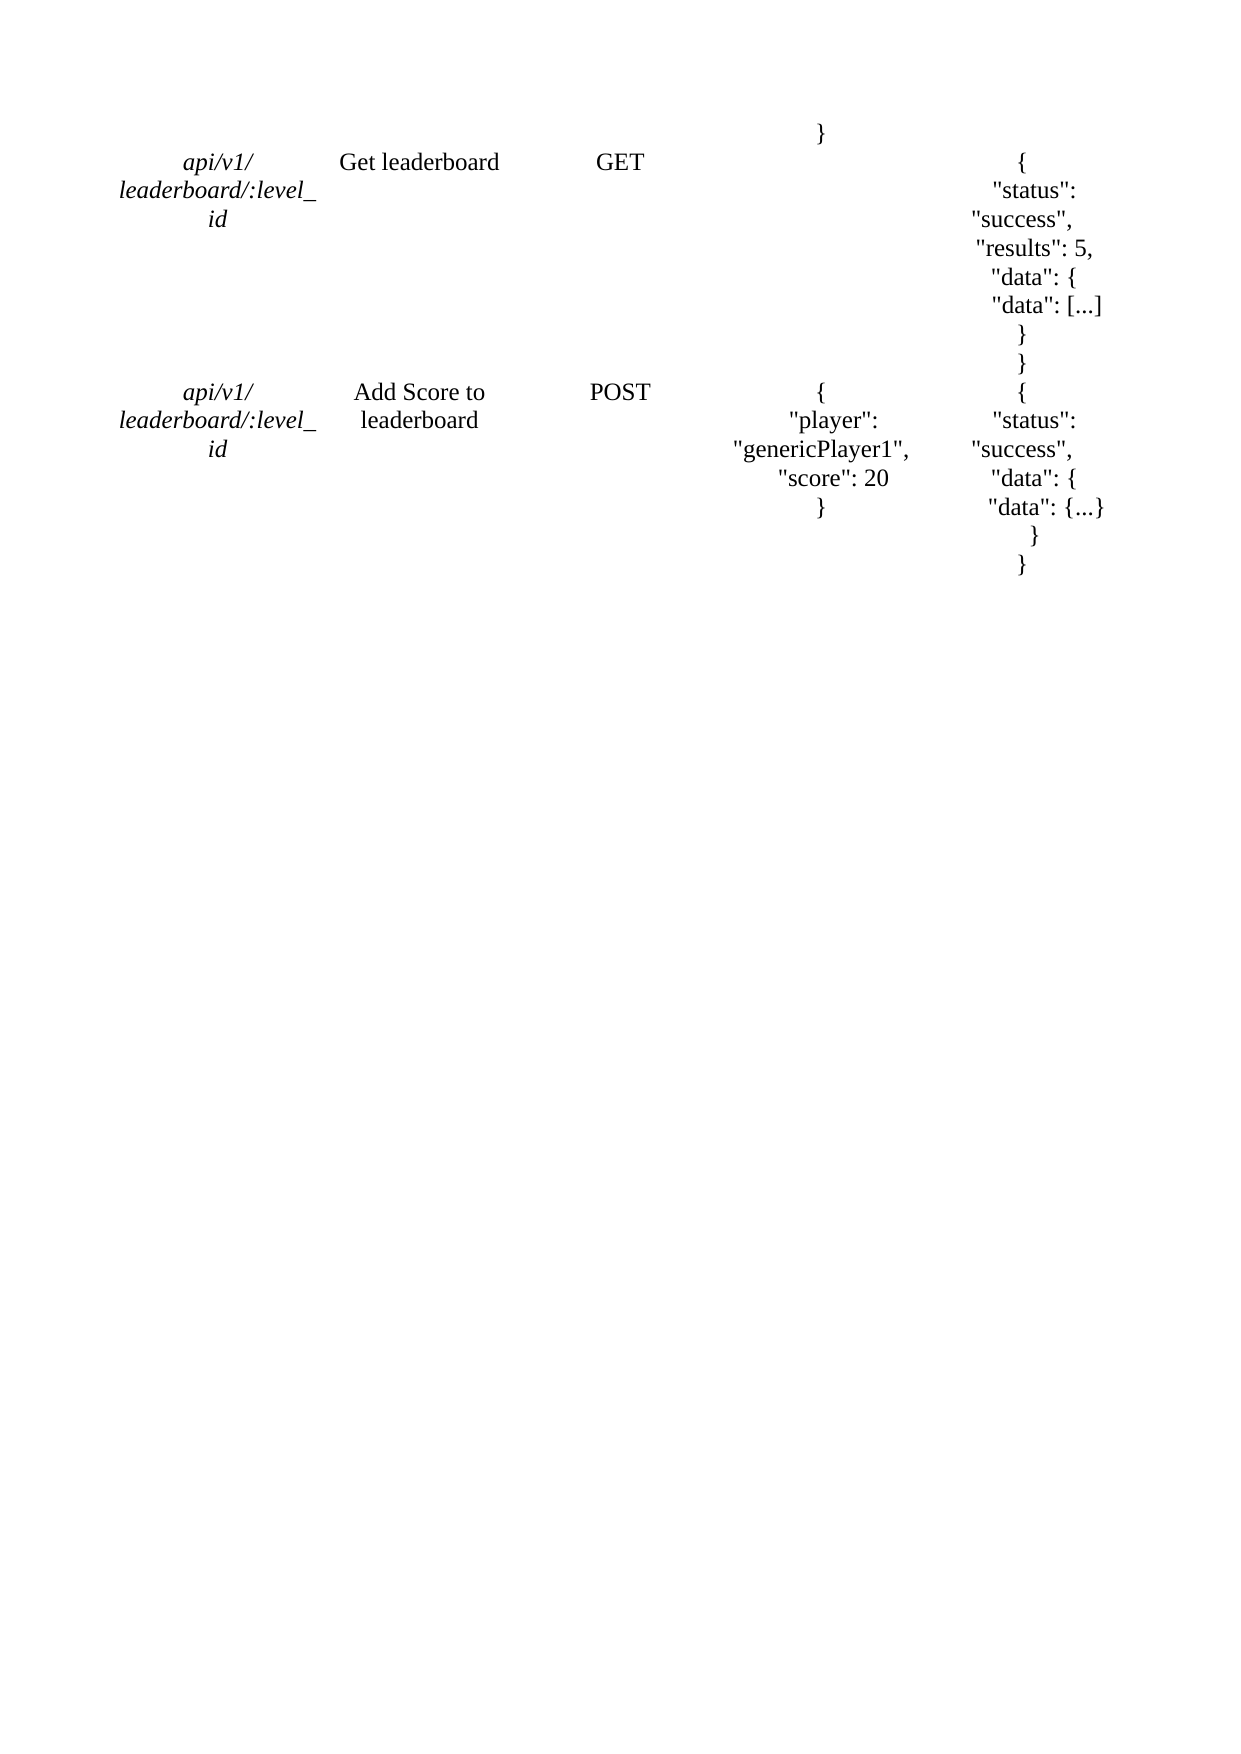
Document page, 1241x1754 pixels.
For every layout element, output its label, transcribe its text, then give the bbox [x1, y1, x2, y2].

table_cell { "player": "genericPlayer1", "score": 20 } [720, 377, 921, 578]
table_cell Get leaderboard [319, 147, 520, 377]
table_cell [921, 118, 1122, 147]
table_cell GET [520, 147, 720, 377]
table_cell api/v1/leaderboard/:level_id [118, 377, 319, 578]
table_cell [720, 147, 921, 377]
table_cell } [720, 118, 921, 147]
table_cell { "status": "success", "data": { "data": {...} } } [921, 377, 1122, 578]
table_cell api/v1/leaderboard/:level_id [118, 147, 319, 377]
table_cell [118, 118, 319, 147]
table_cell { "status": "success", "results": 5, "data": { "data": [...] } } [921, 147, 1122, 377]
table_cell POST [520, 377, 720, 578]
table_cell Add Score to leaderboard [319, 377, 520, 578]
table_cell [319, 118, 520, 147]
table_cell [520, 118, 720, 147]
